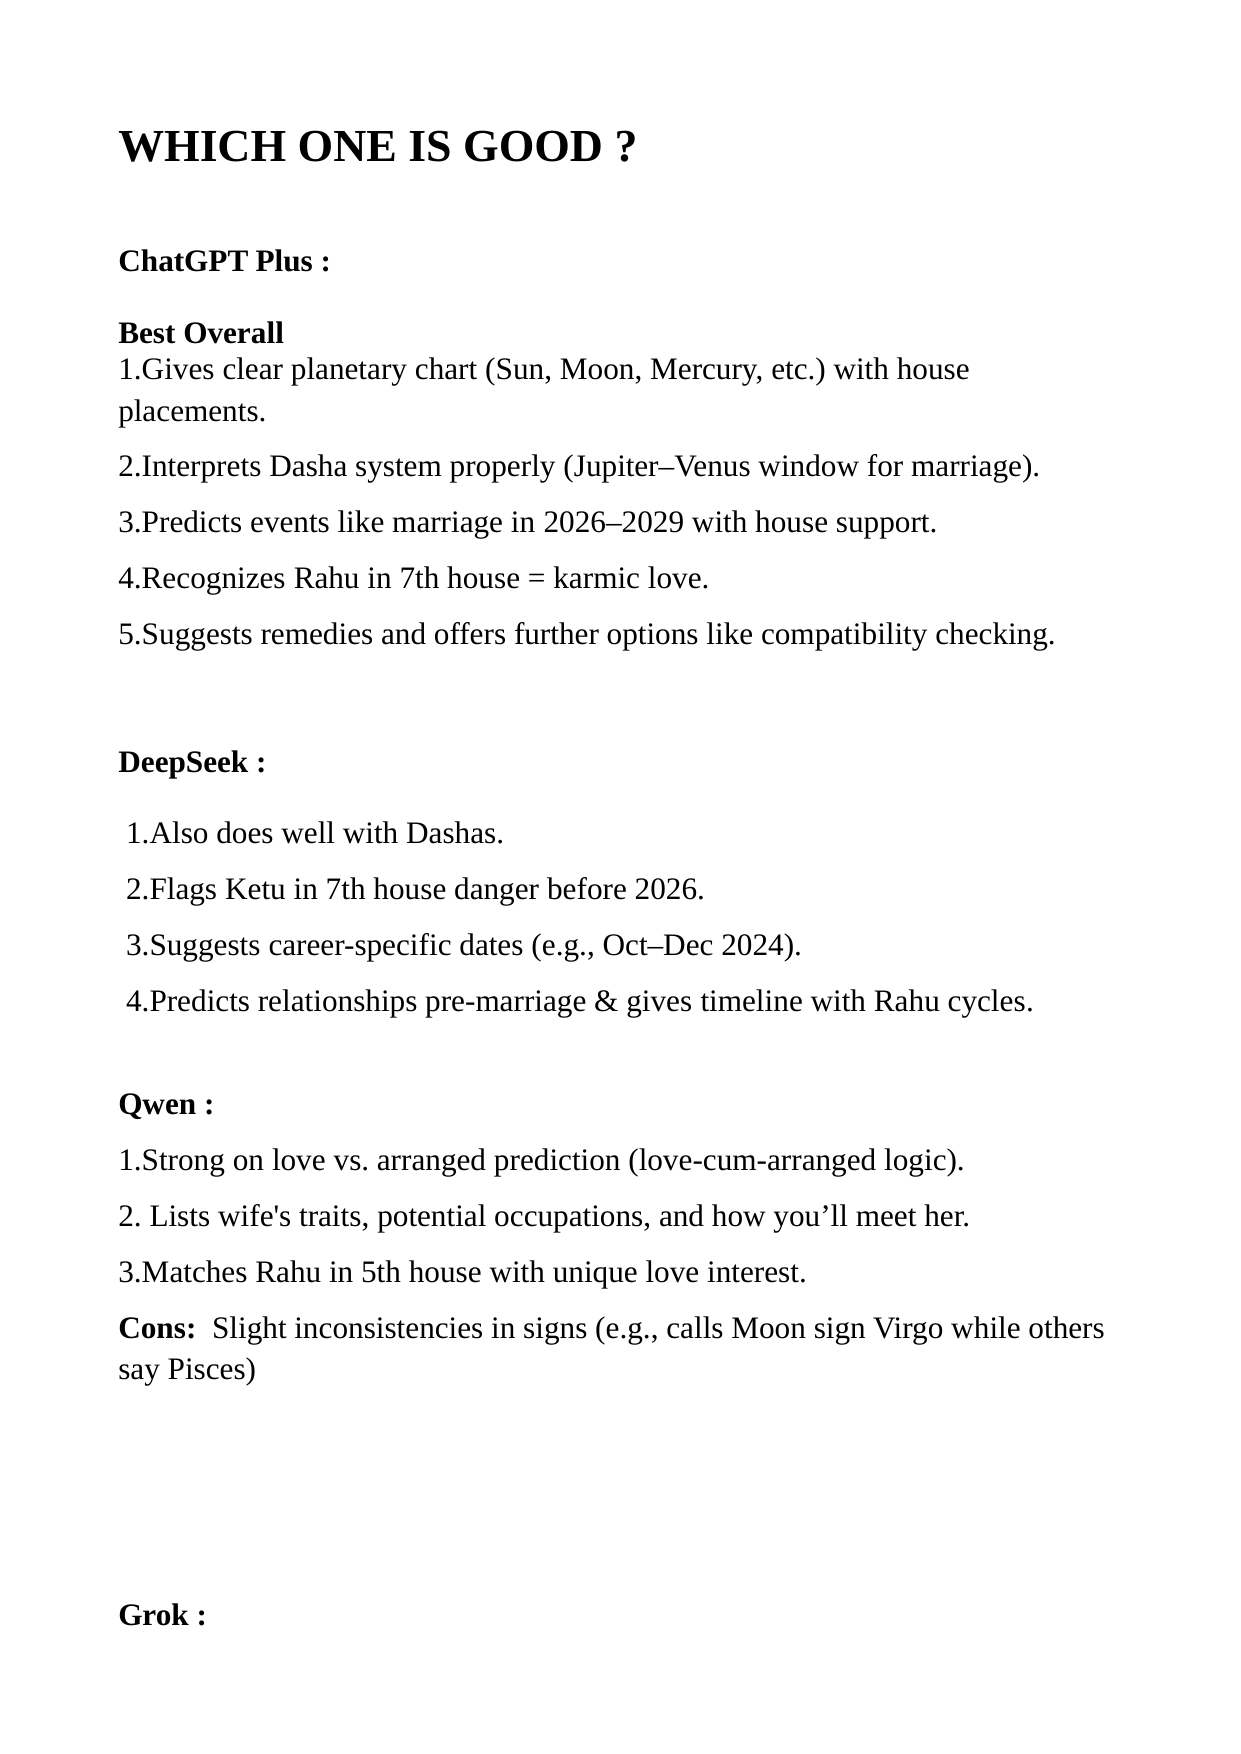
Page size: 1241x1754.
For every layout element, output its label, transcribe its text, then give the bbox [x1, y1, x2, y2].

text 1.Also does well with Dashas. [118, 815, 1122, 851]
text 1.Gives clear planetary chart (Sun, Moon, Mercury, etc.) with house placements. [118, 351, 1122, 428]
text ChatGPT Plus : [118, 243, 1122, 279]
text DeepSeek : [118, 743, 1122, 779]
text 2.Interprets Dasha system properly (Jupiter–Venus window for marriage). [118, 448, 1122, 483]
text 1.Strong on love vs. arranged prediction (love-cum-arranged logic). [118, 1141, 1122, 1177]
text 2. Lists wife's traits, potential occupations, and how you’ll meet her. [118, 1197, 1122, 1233]
text Best Overall [118, 314, 1122, 351]
text 4.Recognizes Rahu in 7th house = karmic love. [118, 559, 1122, 595]
text Grok : [118, 1596, 1122, 1632]
text 5.Suggests remedies and offers further options like compatibility checking. [118, 615, 1122, 651]
text Qwen : [118, 1086, 1122, 1122]
text 2.Flags Ketu in 7th house danger before 2026. [118, 871, 1122, 906]
text 3.Suggests career-specific dates (e.g., Oct–Dec 2024). [118, 926, 1122, 962]
text Cons: Slight inconsistencies in signs (e.g., calls Moon sign Virgo while others say Pisces) [118, 1309, 1122, 1386]
text 3.Predicts events like marriage in 2026–2029 with house support. [118, 503, 1122, 539]
text WHICH ONE IS GOOD ? [118, 118, 1122, 171]
text 3.Matches Rahu in 5th house with unique love interest. [118, 1253, 1122, 1289]
text 4.Predicts relationships pre-marriage & gives timeline with Rahu cycles. [118, 982, 1122, 1018]
